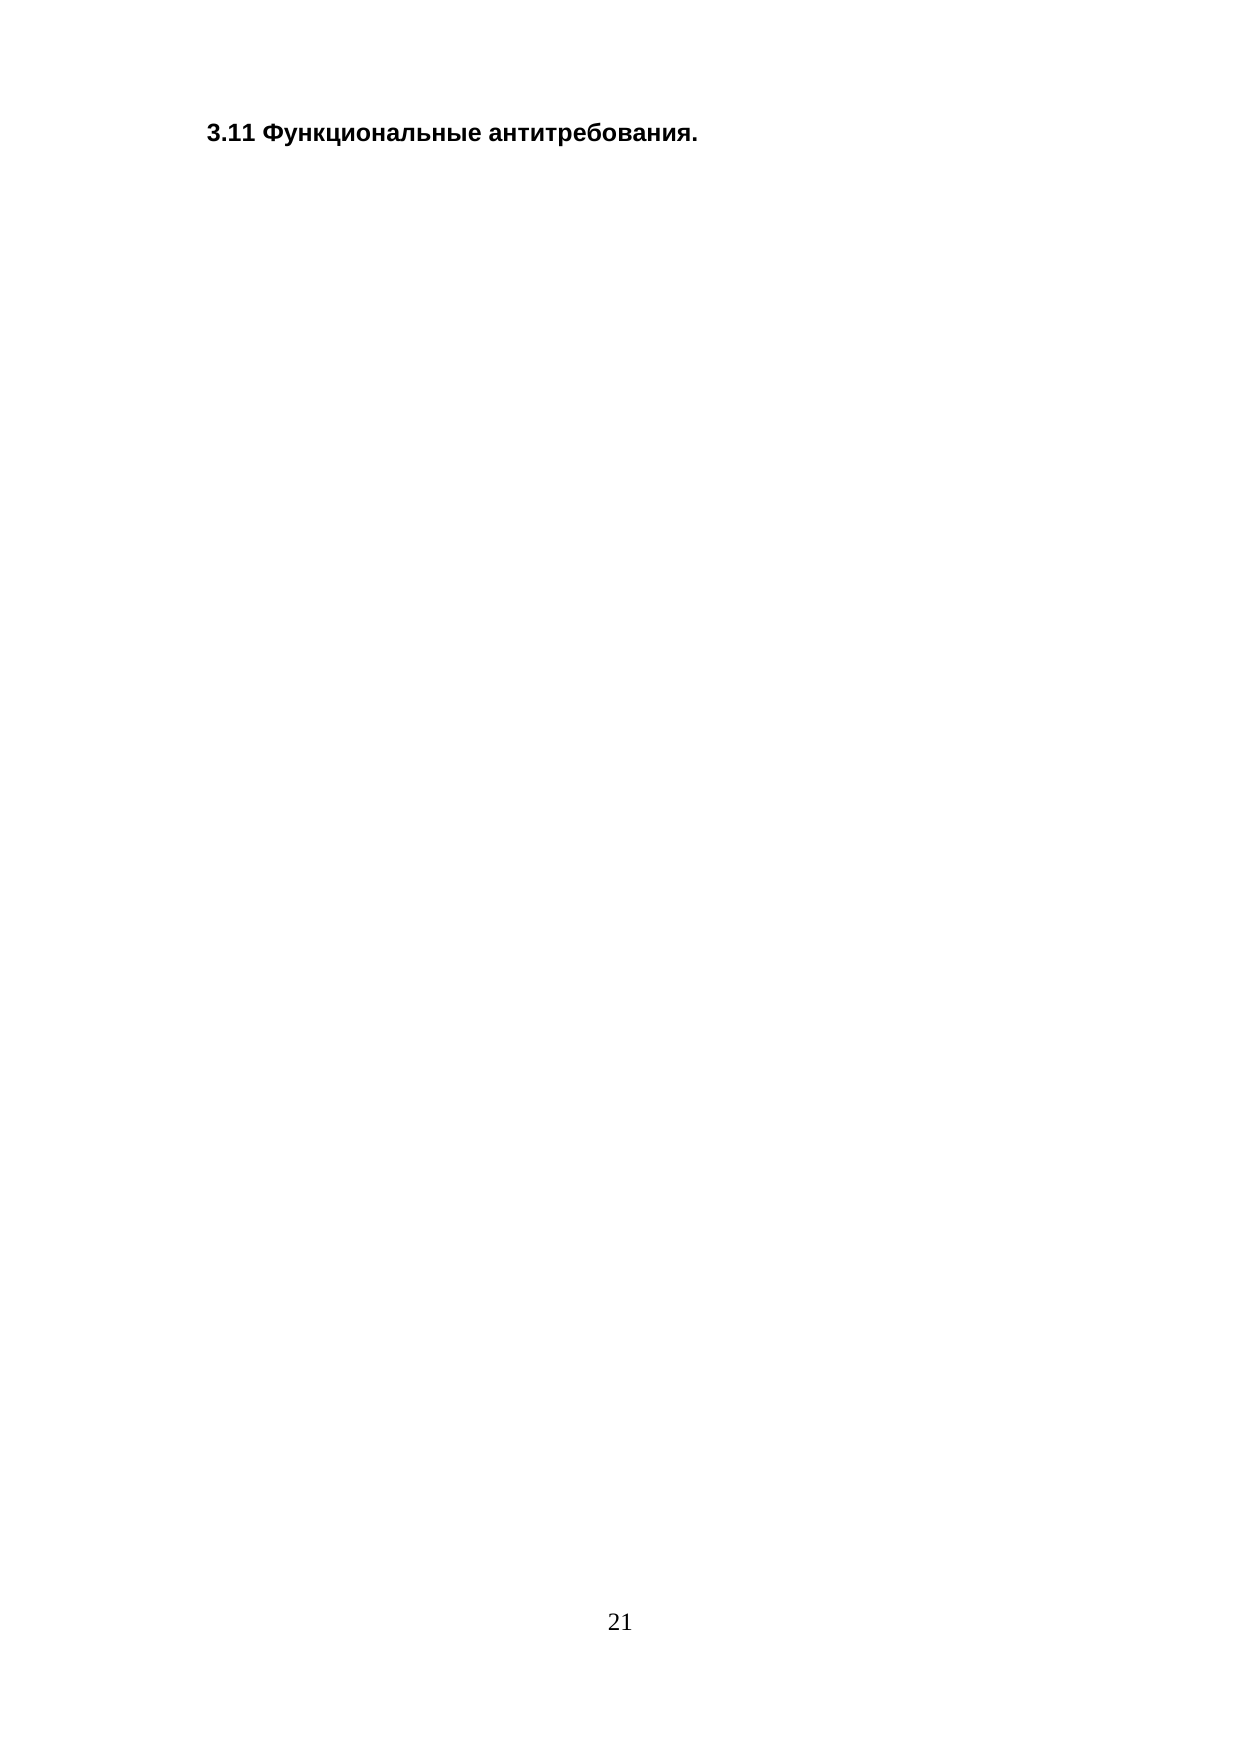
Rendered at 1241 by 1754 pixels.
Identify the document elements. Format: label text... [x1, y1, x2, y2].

subtitle Функциональные антитребования. [118, 118, 1122, 147]
